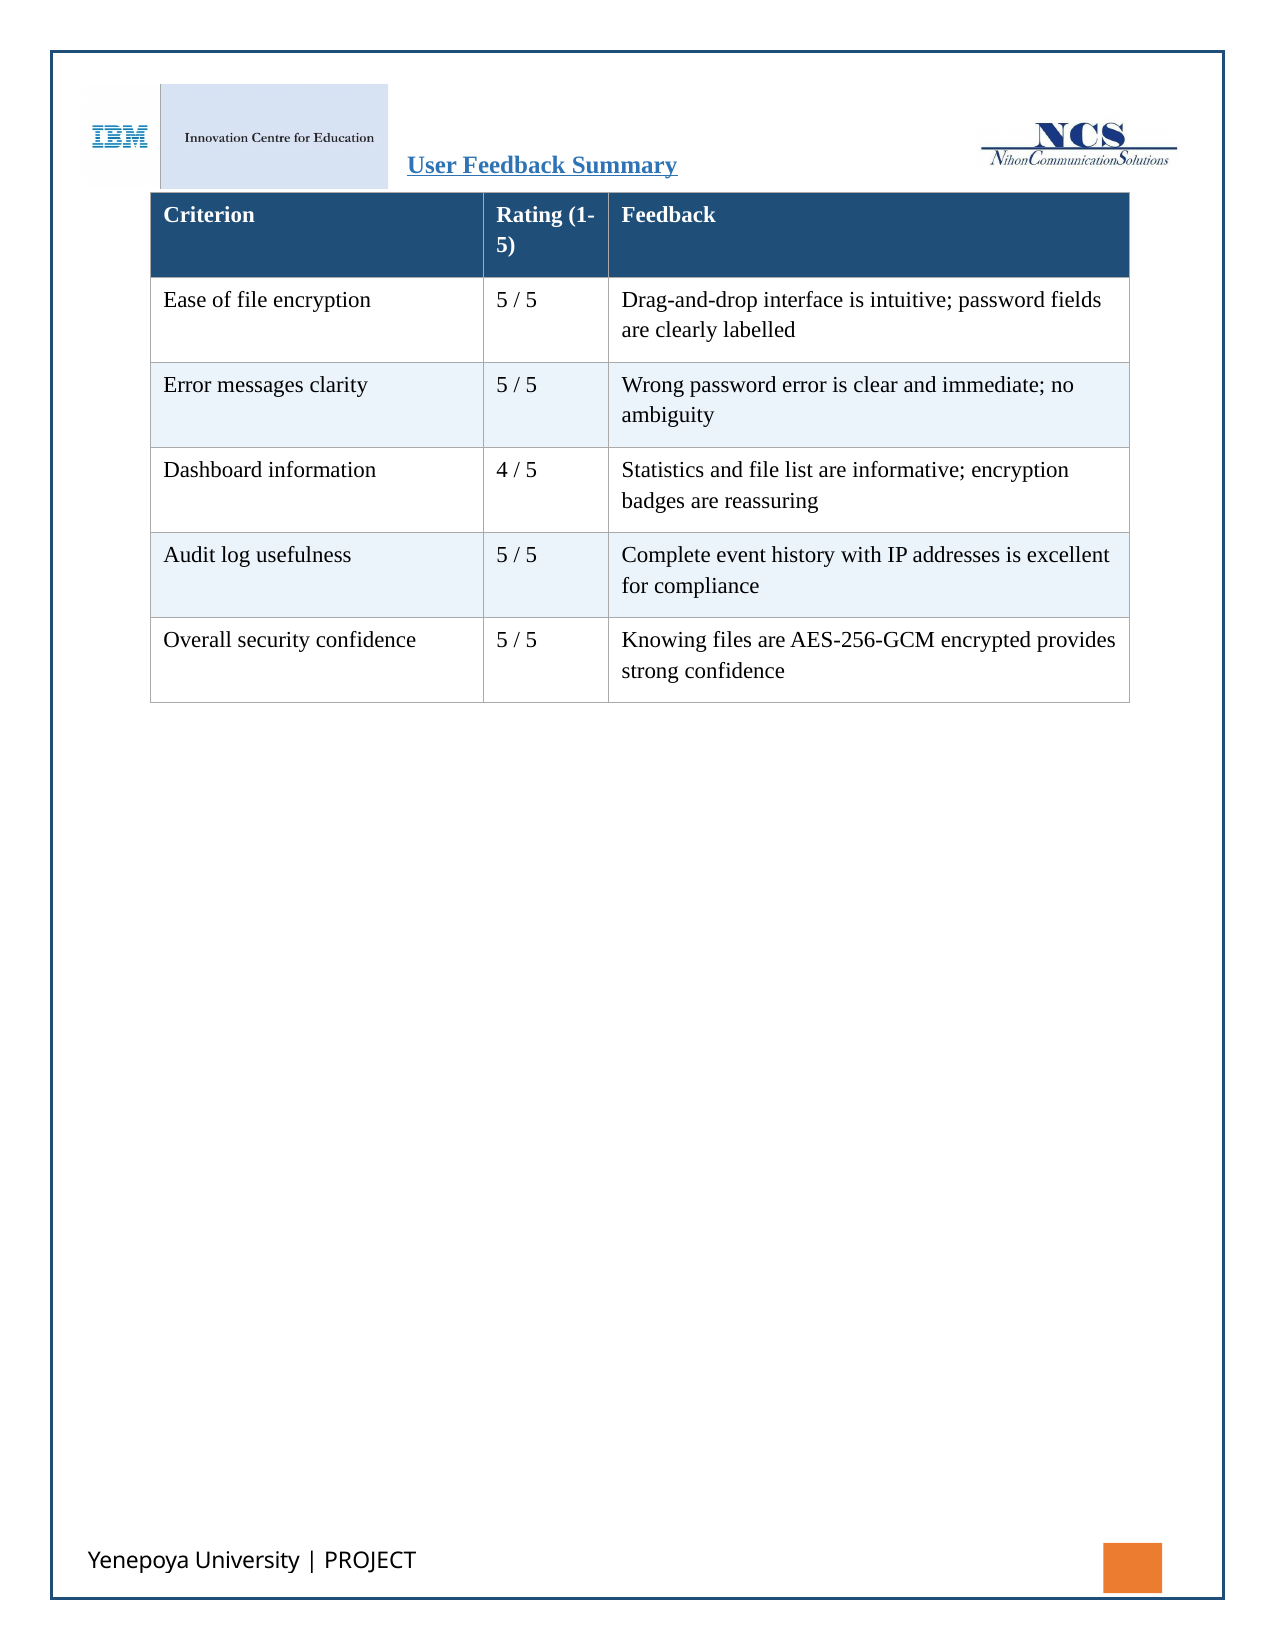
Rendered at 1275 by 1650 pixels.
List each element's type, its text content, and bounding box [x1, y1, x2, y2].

table_cell Complete event history with IP addresses is excellent for compliance [609, 533, 1129, 617]
table_cell Dashboard information [151, 448, 483, 532]
table_cell Wrong password error is clear and immediate; no ambiguity [609, 363, 1129, 447]
table_cell 4 / 5 [484, 448, 608, 532]
table_cell 5 / 5 [484, 618, 608, 702]
table_cell 5 / 5 [484, 533, 608, 617]
table_cell Knowing files are AES-256-GCM encrypted provides strong confidence [609, 618, 1129, 702]
table_header Rating (1-5) [484, 193, 608, 277]
table_cell 5 / 5 [484, 278, 608, 362]
table_cell Overall security confidence [151, 618, 483, 702]
picture [81, 84, 391, 189]
table_header Feedback [609, 193, 1129, 277]
table_header Criterion [151, 193, 483, 277]
text User Feedback Summary [391, 150, 1125, 179]
table_cell Drag-and-drop interface is intuitive; password fields are clearly labelled [609, 278, 1129, 362]
picture [982, 113, 1185, 170]
table_cell Error messages clarity [151, 363, 483, 447]
table_cell Statistics and file list are informative; encryption badges are reassuring [609, 448, 1129, 532]
table_cell 5 / 5 [484, 363, 608, 447]
table_cell Audit log usefulness [151, 533, 483, 617]
table_cell Ease of file encryption [151, 278, 483, 362]
